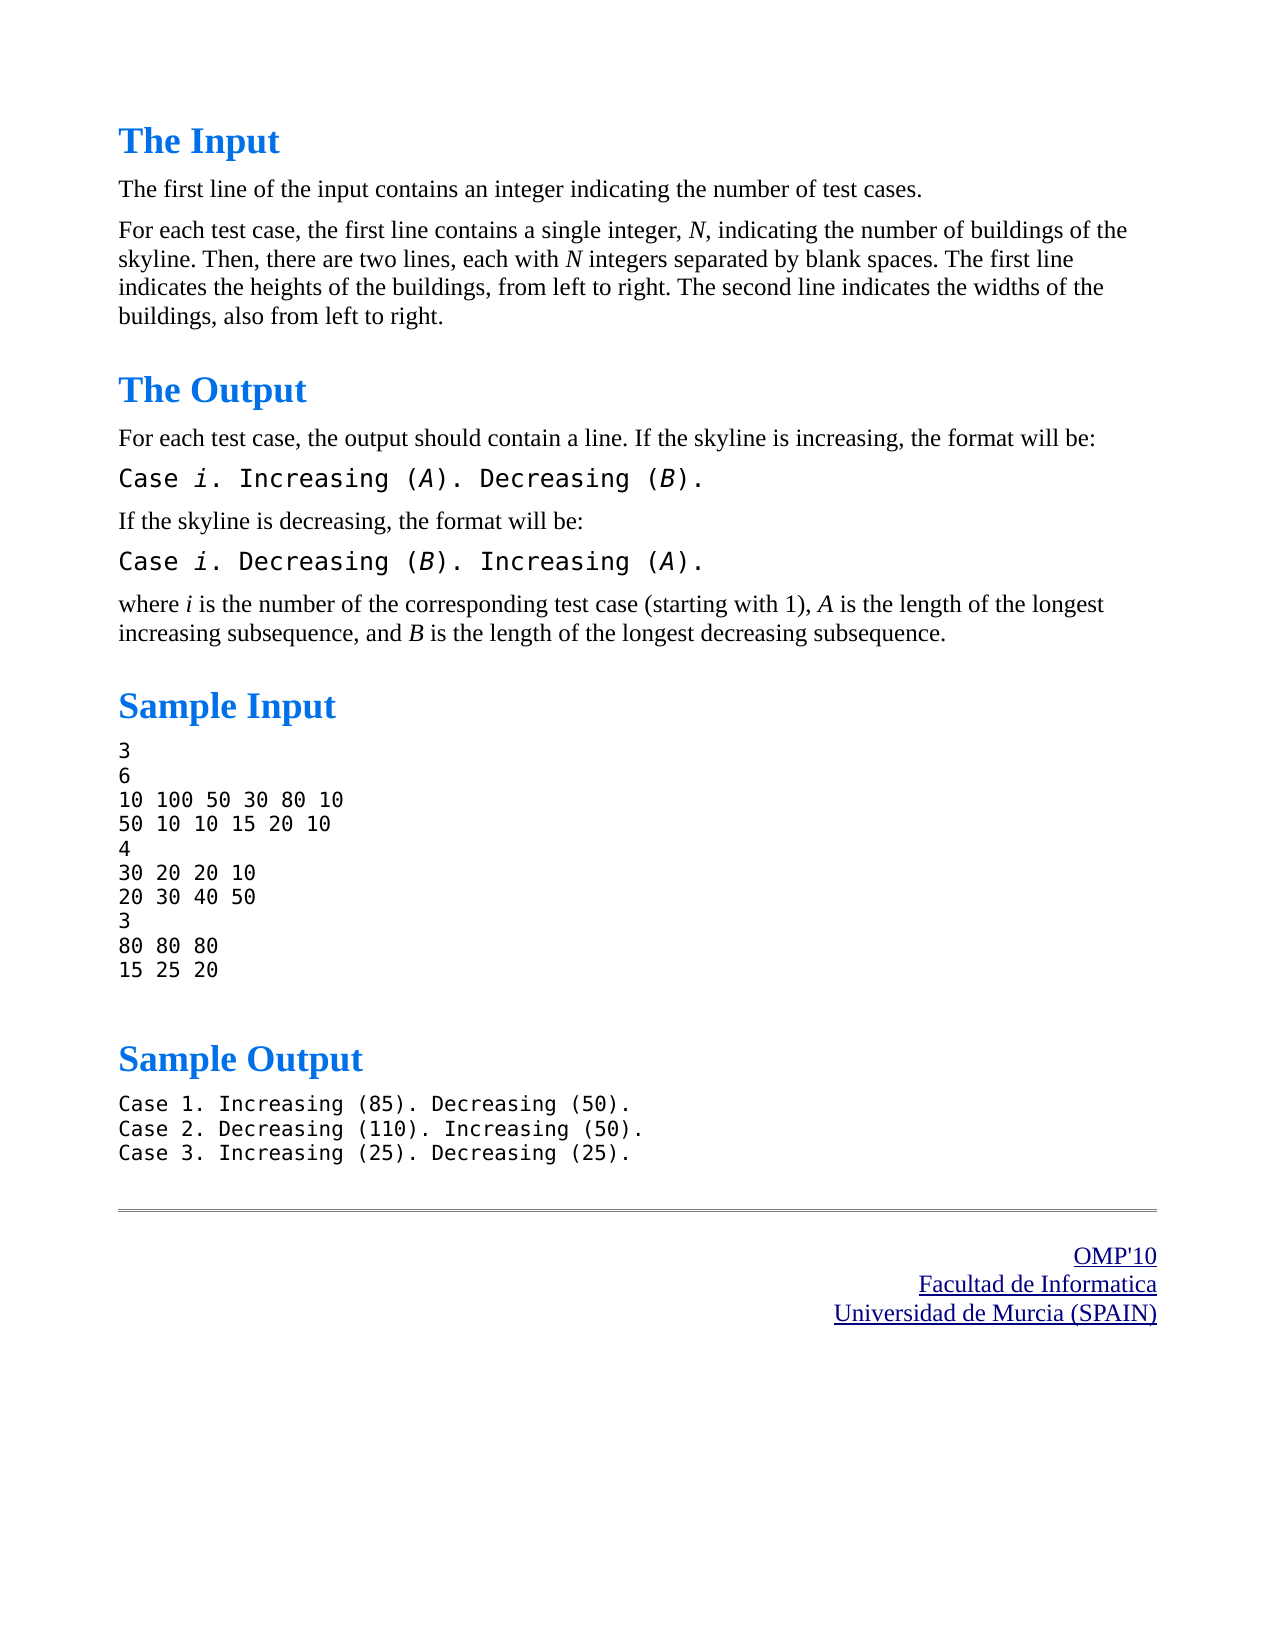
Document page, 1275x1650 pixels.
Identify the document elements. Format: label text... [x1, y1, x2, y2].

text The first line of the input contains an integer indicating the number of test cases. [118, 174, 1157, 202]
subtitle The Output [118, 367, 1157, 411]
text 80 80 80 [118, 934, 1157, 958]
text 50 10 10 15 20 10 [118, 812, 1157, 837]
text OMP'10 Facultad de Informatica Universidad de Murcia (SPAIN) [118, 1241, 1157, 1327]
text Case i. Increasing (A). Decreasing (B). [118, 464, 1157, 493]
text For each test case, the first line contains a single integer, N, indicating the number of buildings of the skyline. Then, there are two lines, each with N integers separated by blank spaces. The first line indicates the heights of the buildings, from left to right. The second line indicates the widths of the buildings, also from left to right. [118, 215, 1157, 330]
text For each test case, the output should contain a line. If the skyline is increasing, the format will be: [118, 423, 1157, 452]
text 4 [118, 837, 1157, 861]
text If the skyline is decreasing, the format will be: [118, 506, 1157, 535]
text 20 30 40 50 [118, 885, 1157, 909]
text where i is the number of the corresponding test case (starting with 1), A is the length of the longest increasing subsequence, and B is the length of the longest decreasing subsequence. [118, 589, 1157, 646]
text 30 20 20 10 [118, 861, 1157, 885]
text 6 [118, 764, 1157, 788]
text Case i. Decreasing (B). Increasing (A). [118, 547, 1157, 576]
subtitle Sample Output [118, 1037, 1157, 1080]
text Case 1. Increasing (85). Decreasing (50). [118, 1092, 1157, 1117]
text 10 100 50 30 80 10 [118, 788, 1157, 812]
text 15 25 20 [118, 958, 1157, 982]
text Case 3. Increasing (25). Decreasing (25). [118, 1141, 1157, 1165]
subtitle Sample Input [118, 684, 1157, 727]
subtitle The Input [118, 118, 1157, 161]
text 3 [118, 909, 1157, 934]
text 3 [118, 739, 1157, 764]
text Case 2. Decreasing (110). Increasing (50). [118, 1117, 1157, 1141]
